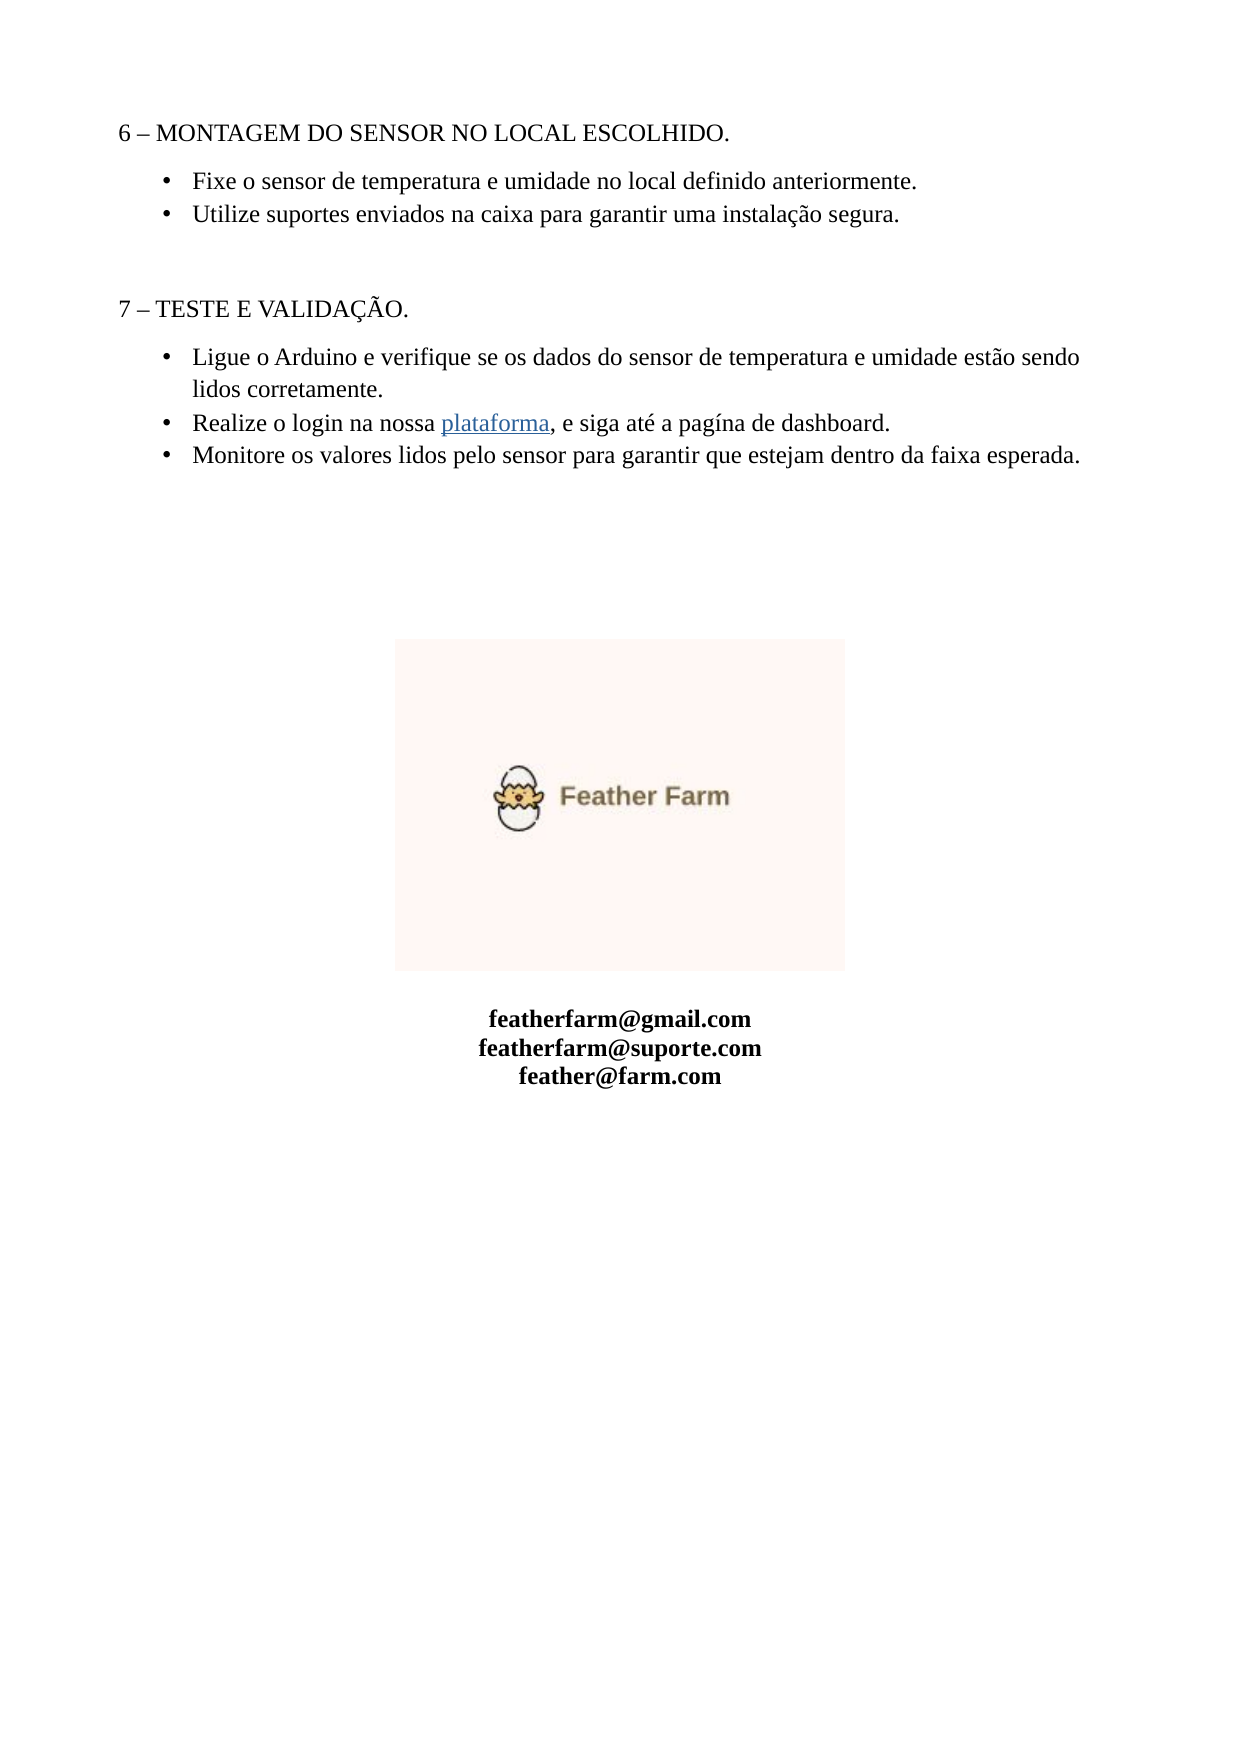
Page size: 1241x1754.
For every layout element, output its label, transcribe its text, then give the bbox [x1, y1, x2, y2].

list Ligue o Arduino e verifique se os dados do sensor de temperatura e umidade estão sendo lidos corretamente. [162, 342, 1122, 403]
text featherfarm@gmail.com [118, 1004, 1122, 1033]
picture [395, 639, 845, 971]
text 6 – MONTAGEM DO SENSOR NO LOCAL ESCOLHIDO. [118, 118, 1122, 147]
text featherfarm@suporte.com [118, 1033, 1122, 1061]
text 7 – TESTE E VALIDAÇÃO. [118, 294, 1122, 323]
list Utilize suportes enviados na caixa para garantir uma instalação segura. [162, 199, 1122, 227]
list Fixe o sensor de temperatura e umidade no local definido anteriormente. [162, 166, 1122, 194]
list Monitore os valores lidos pelo sensor para garantir que estejam dentro da faixa esperada. [162, 441, 1122, 469]
list Realize o login na nossa plataforma, e siga até a pagína de dashboard. [162, 408, 1122, 436]
text feather@farm.com [118, 1061, 1122, 1090]
